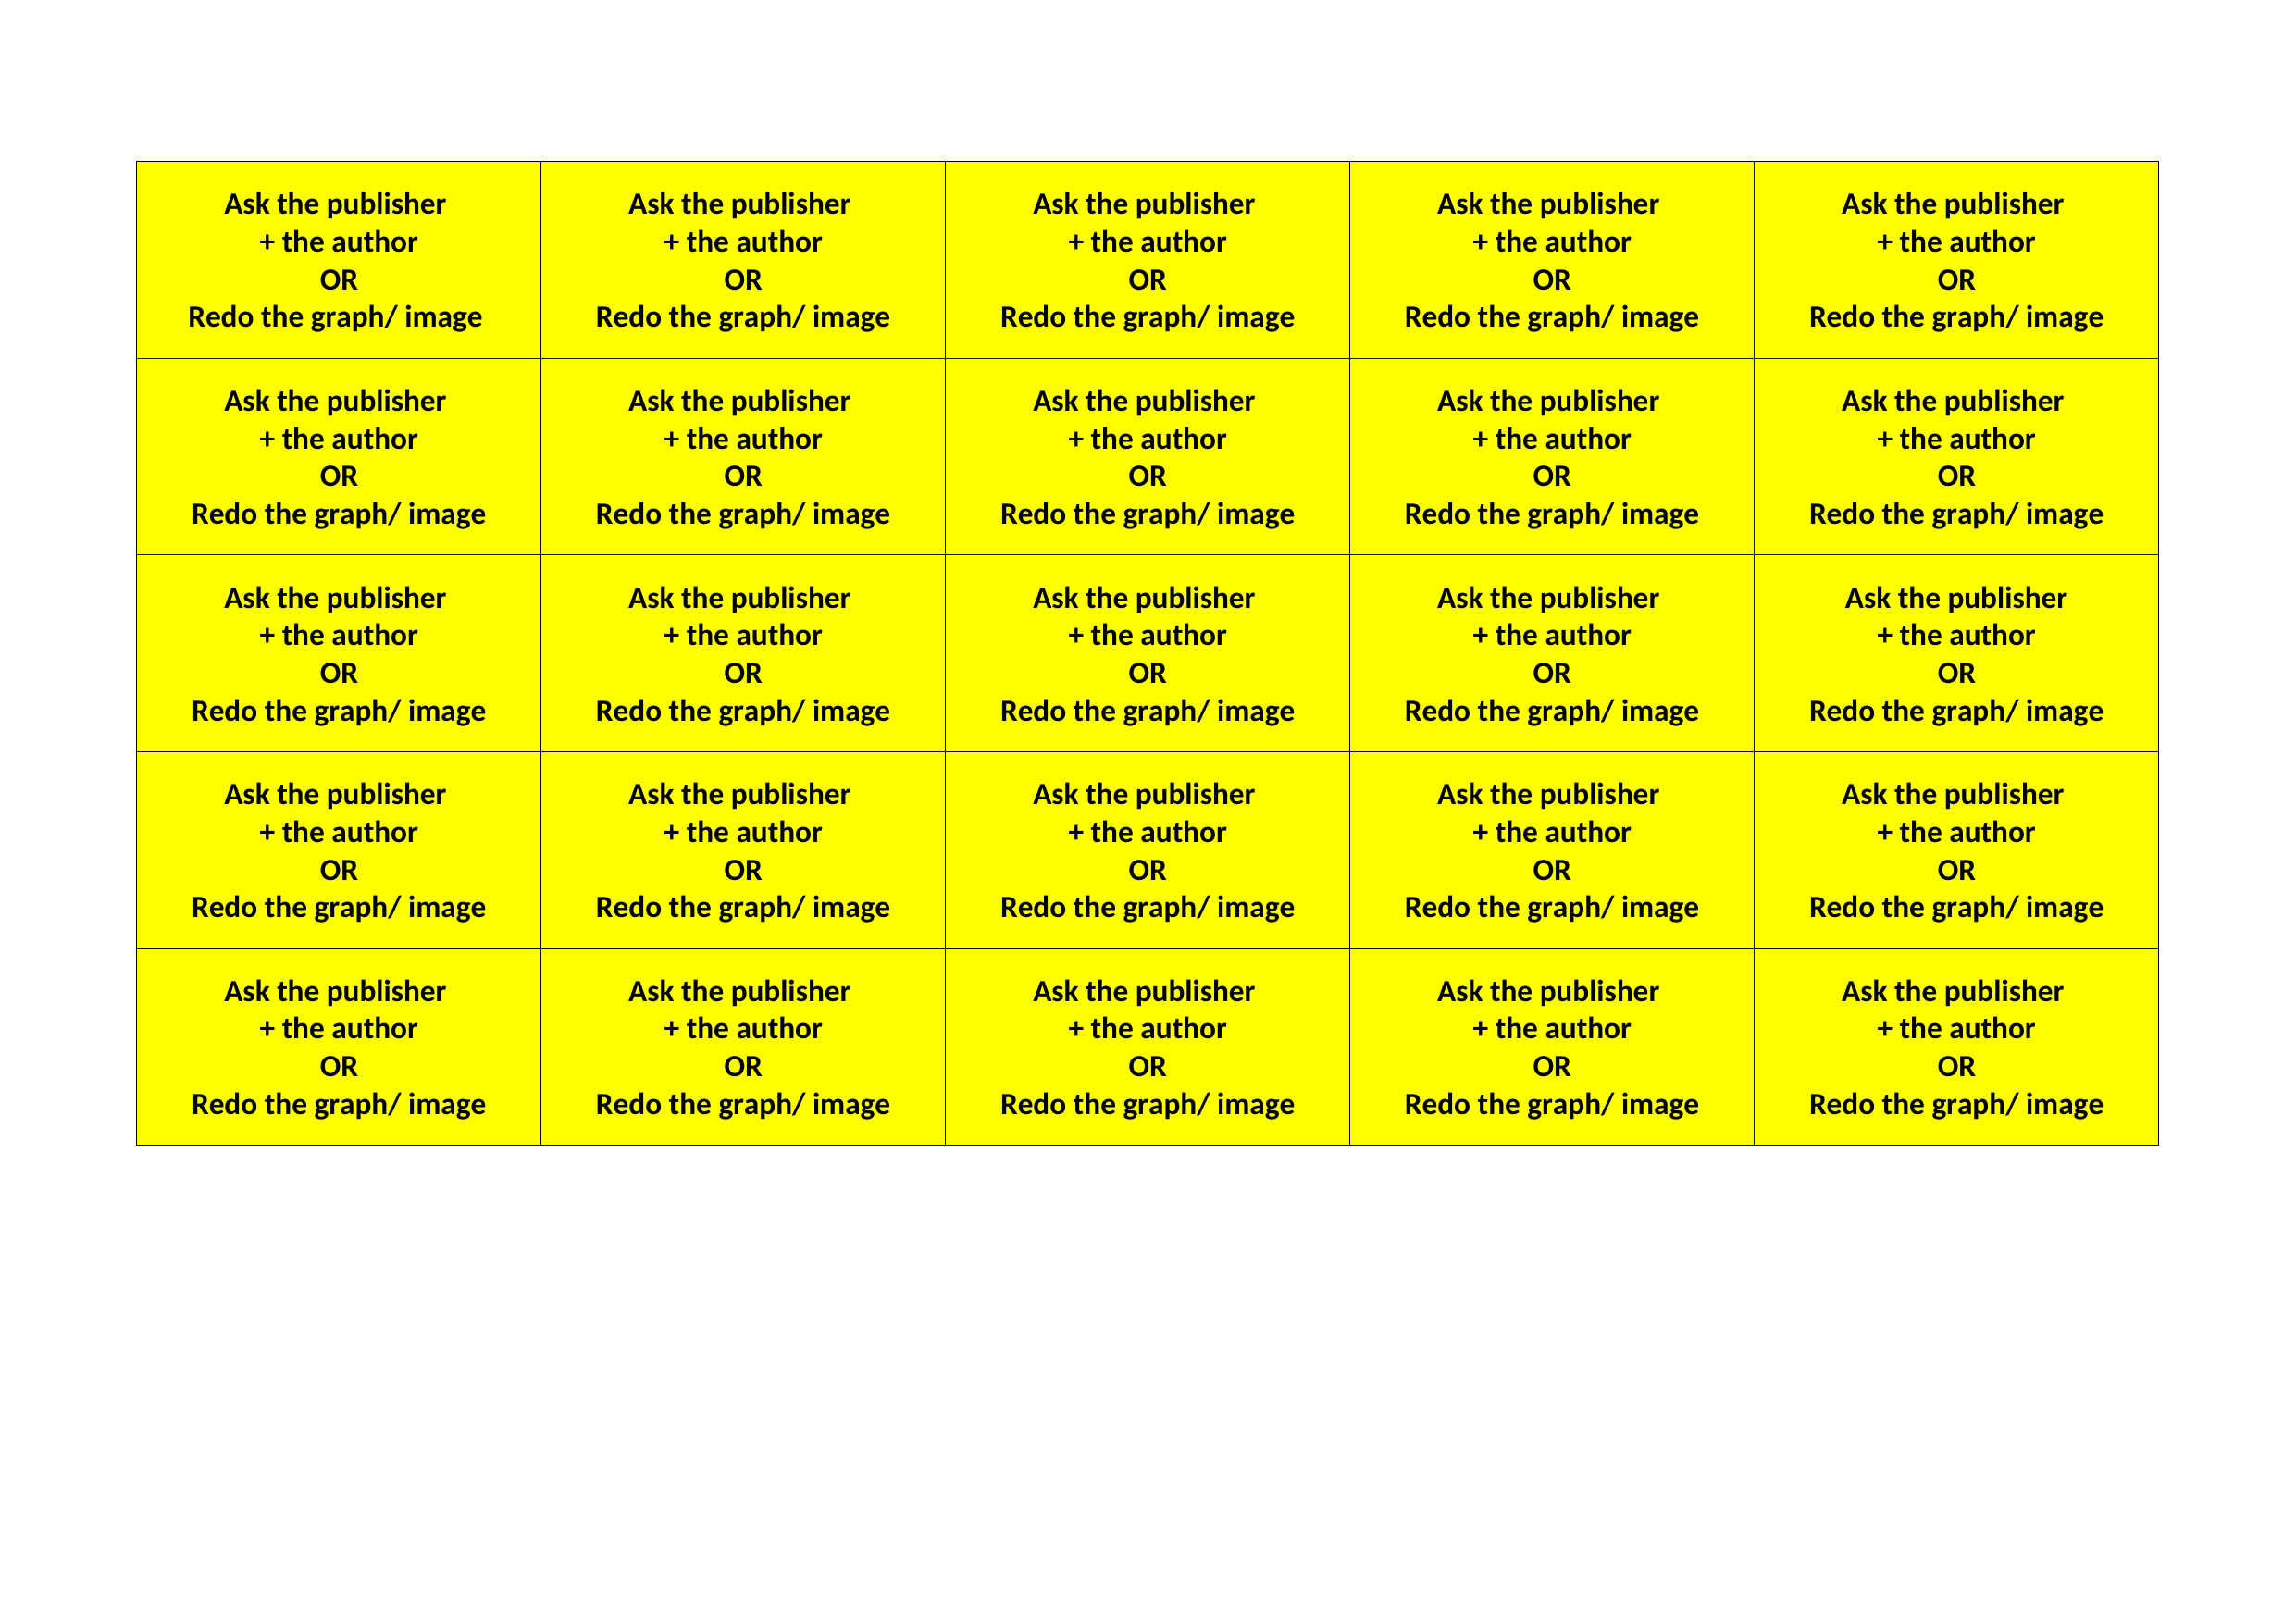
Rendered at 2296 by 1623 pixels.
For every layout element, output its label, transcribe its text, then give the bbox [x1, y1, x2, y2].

table_cell Ask the publisher + the author OR Redo the graph/ image [1755, 359, 2158, 554]
table_header Ask the publisher + the author OR Redo the graph/ image [541, 162, 945, 358]
table_header Ask the publisher + the author OR Redo the graph/ image [1755, 162, 2158, 358]
table_cell Ask the publisher + the author OR Redo the graph/ image [137, 949, 540, 1145]
table_cell Ask the publisher + the author OR Redo the graph/ image [1350, 359, 1754, 554]
table_cell Ask the publisher + the author OR Redo the graph/ image [1755, 555, 2158, 751]
table_cell Ask the publisher + the author OR Redo the graph/ image [1350, 752, 1754, 948]
table_cell Ask the publisher + the author OR Redo the graph/ image [137, 752, 540, 948]
table_cell Ask the publisher + the author OR Redo the graph/ image [1755, 949, 2158, 1145]
table_cell Ask the publisher + the author OR Redo the graph/ image [541, 752, 945, 948]
table_cell Ask the publisher + the author OR Redo the graph/ image [1350, 555, 1754, 751]
table_header Ask the publisher + the author OR Redo the graph/ image [946, 162, 1349, 358]
table_cell Ask the publisher + the author OR Redo the graph/ image [946, 555, 1349, 751]
table_cell Ask the publisher + the author OR Redo the graph/ image [541, 359, 945, 554]
table_cell Ask the publisher + the author OR Redo the graph/ image [541, 949, 945, 1145]
table_cell Ask the publisher + the author OR Redo the graph/ image [946, 949, 1349, 1145]
table_cell Ask the publisher + the author OR Redo the graph/ image [1755, 752, 2158, 948]
table_header Ask the publisher + the author OR Redo the graph/ image [137, 162, 540, 358]
table_cell Ask the publisher + the author OR Redo the graph/ image [541, 555, 945, 751]
table_header Ask the publisher + the author OR Redo the graph/ image [1350, 162, 1754, 358]
table_cell Ask the publisher + the author OR Redo the graph/ image [946, 752, 1349, 948]
table_cell Ask the publisher + the author OR Redo the graph/ image [137, 555, 540, 751]
table_cell Ask the publisher + the author OR Redo the graph/ image [1350, 949, 1754, 1145]
table_cell Ask the publisher + the author OR Redo the graph/ image [946, 359, 1349, 554]
table_cell Ask the publisher + the author OR Redo the graph/ image [137, 359, 540, 554]
